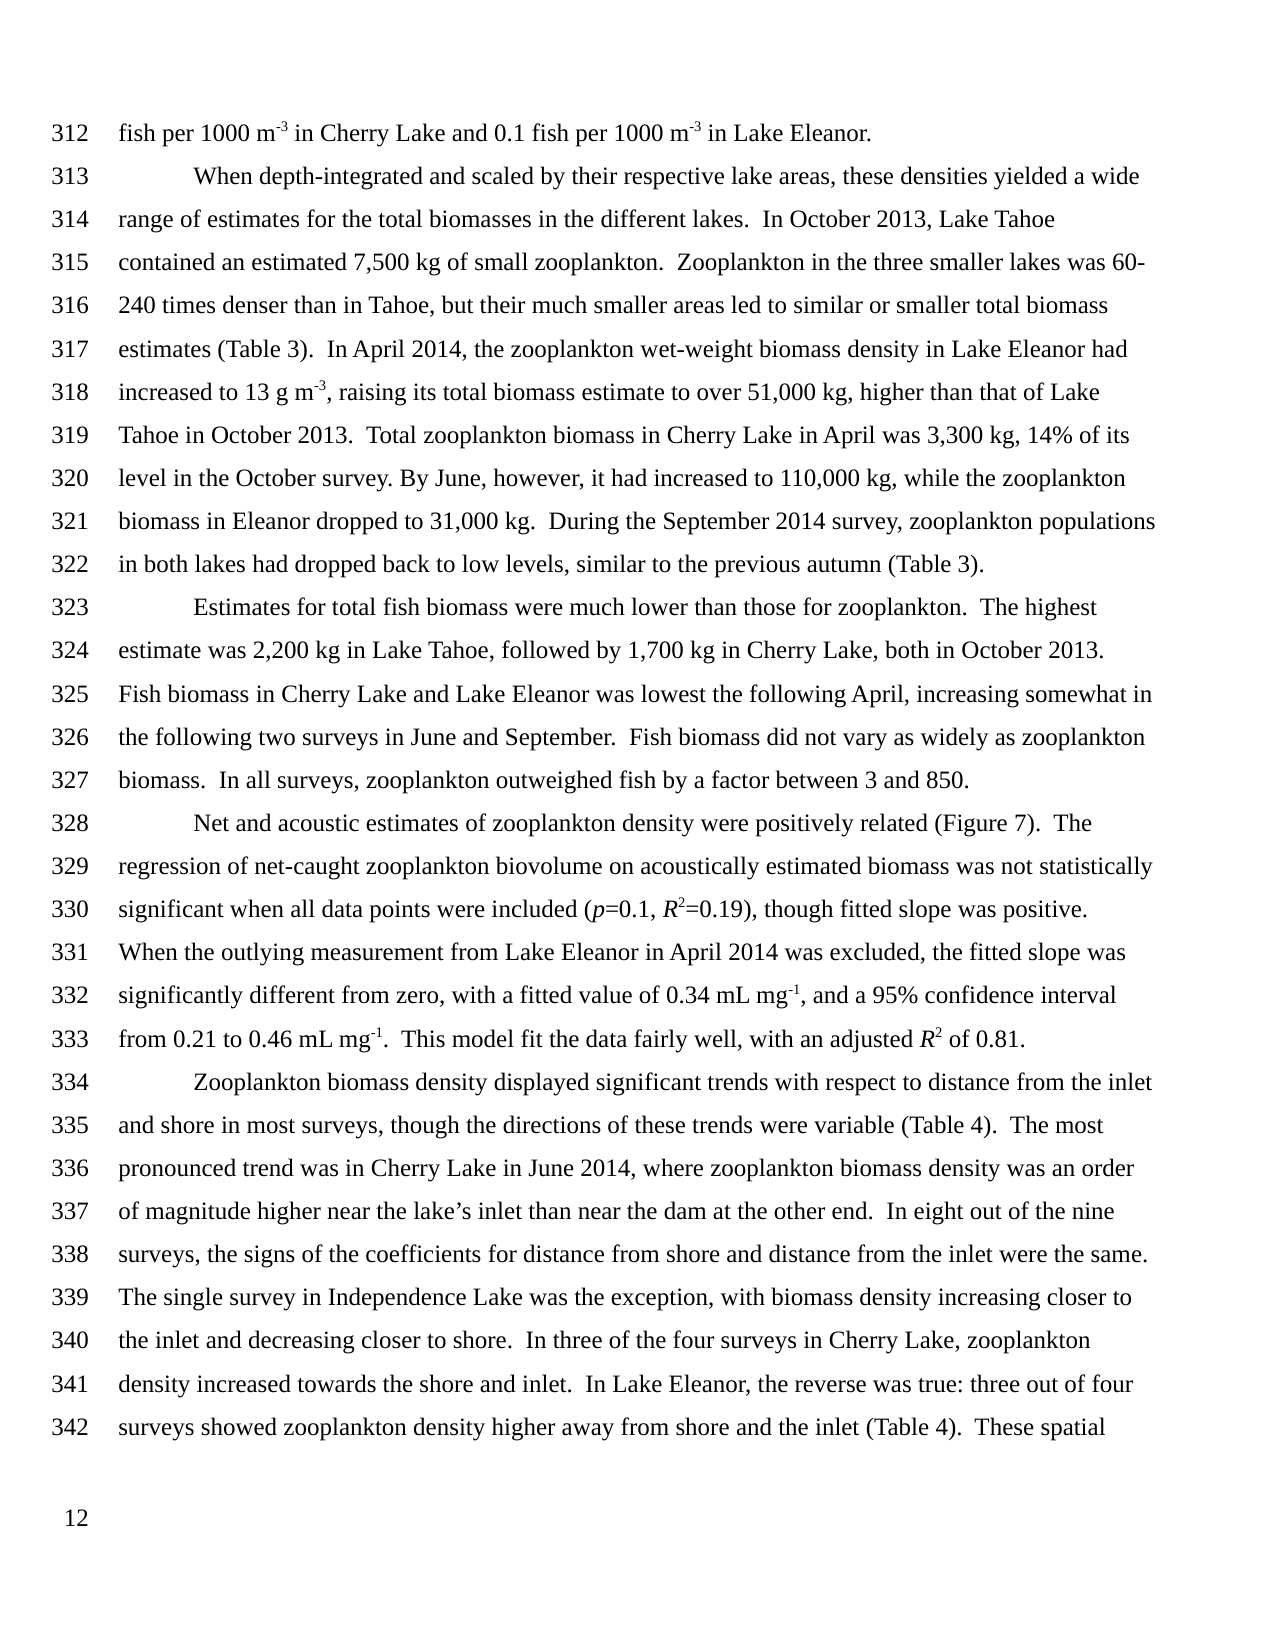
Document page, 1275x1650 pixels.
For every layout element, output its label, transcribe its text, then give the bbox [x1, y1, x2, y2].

text Net and acoustic estimates of zooplankton density were positively related (Figure 7). The regression of net-caught zooplankton biovolume on acoustically estimated biomass was not statistically significant when all data points were included (p=0.1, R2=0.19), though fitted slope was positive. When the outlying measurement from Lake Eleanor in April 2014 was excluded, the fitted slope was significantly different from zero, with a fitted value of 0.34 mL mg-1, and a 95% confidence interval from 0.21 to 0.46 mL mg-1. This model fit the data fairly well, with an adjusted R2 of 0.81. [118, 808, 1157, 1052]
text Estimates for total fish biomass were much lower than those for zooplankton. The highest estimate was 2,200 kg in Lake Tahoe, followed by 1,700 kg in Cherry Lake, both in October 2013. Fish biomass in Cherry Lake and Lake Eleanor was lowest the following April, increasing somewhat in the following two surveys in June and September. Fish biomass did not vary as widely as zooplankton biomass. In all surveys, zooplankton outweighed fish by a factor between 3 and 850. [118, 592, 1157, 794]
text Zooplankton biomass density displayed significant trends with respect to distance from the inlet and shore in most surveys, though the directions of these trends were variable (Table 4). The most pronounced trend was in Cherry Lake in June 2014, where zooplankton biomass density was an order of magnitude higher near the lake’s inlet than near the dam at the other end. In eight out of the nine surveys, the signs of the coefficients for distance from shore and distance from the inlet were the same. The single survey in Independence Lake was the exception, with biomass density increasing closer to the inlet and decreasing closer to shore. In three of the four surveys in Cherry Lake, zooplankton density increased towards the shore and inlet. In Lake Eleanor, the reverse was true: three out of four surveys showed zooplankton density higher away from shore and the inlet (Table 4). These spatial [118, 1067, 1157, 1441]
text When depth-integrated and scaled by their respective lake areas, these densities yielded a wide range of estimates for the total biomasses in the different lakes. In October 2013, Lake Tahoe contained an estimated 7,500 kg of small zooplankton. Zooplankton in the three smaller lakes was 60-240 times denser than in Tahoe, but their much smaller areas led to similar or smaller total biomass estimates (Table 3). In April 2014, the zooplankton wet-weight biomass density in Lake Eleanor had increased to 13 g m-3, raising its total biomass estimate to over 51,000 kg, higher than that of Lake Tahoe in October 2013. Total zooplankton biomass in Cherry Lake in April was 3,300 kg, 14% of its level in the October survey. By June, however, it had increased to 110,000 kg, while the zooplankton biomass in Eleanor dropped to 31,000 kg. During the September 2014 survey, zooplankton populations in both lakes had dropped back to low levels, similar to the previous autumn (Table 3). [118, 161, 1157, 578]
text fish per 1000 m-3 in Cherry Lake and 0.1 fish per 1000 m-3 in Lake Eleanor. [118, 118, 1157, 147]
